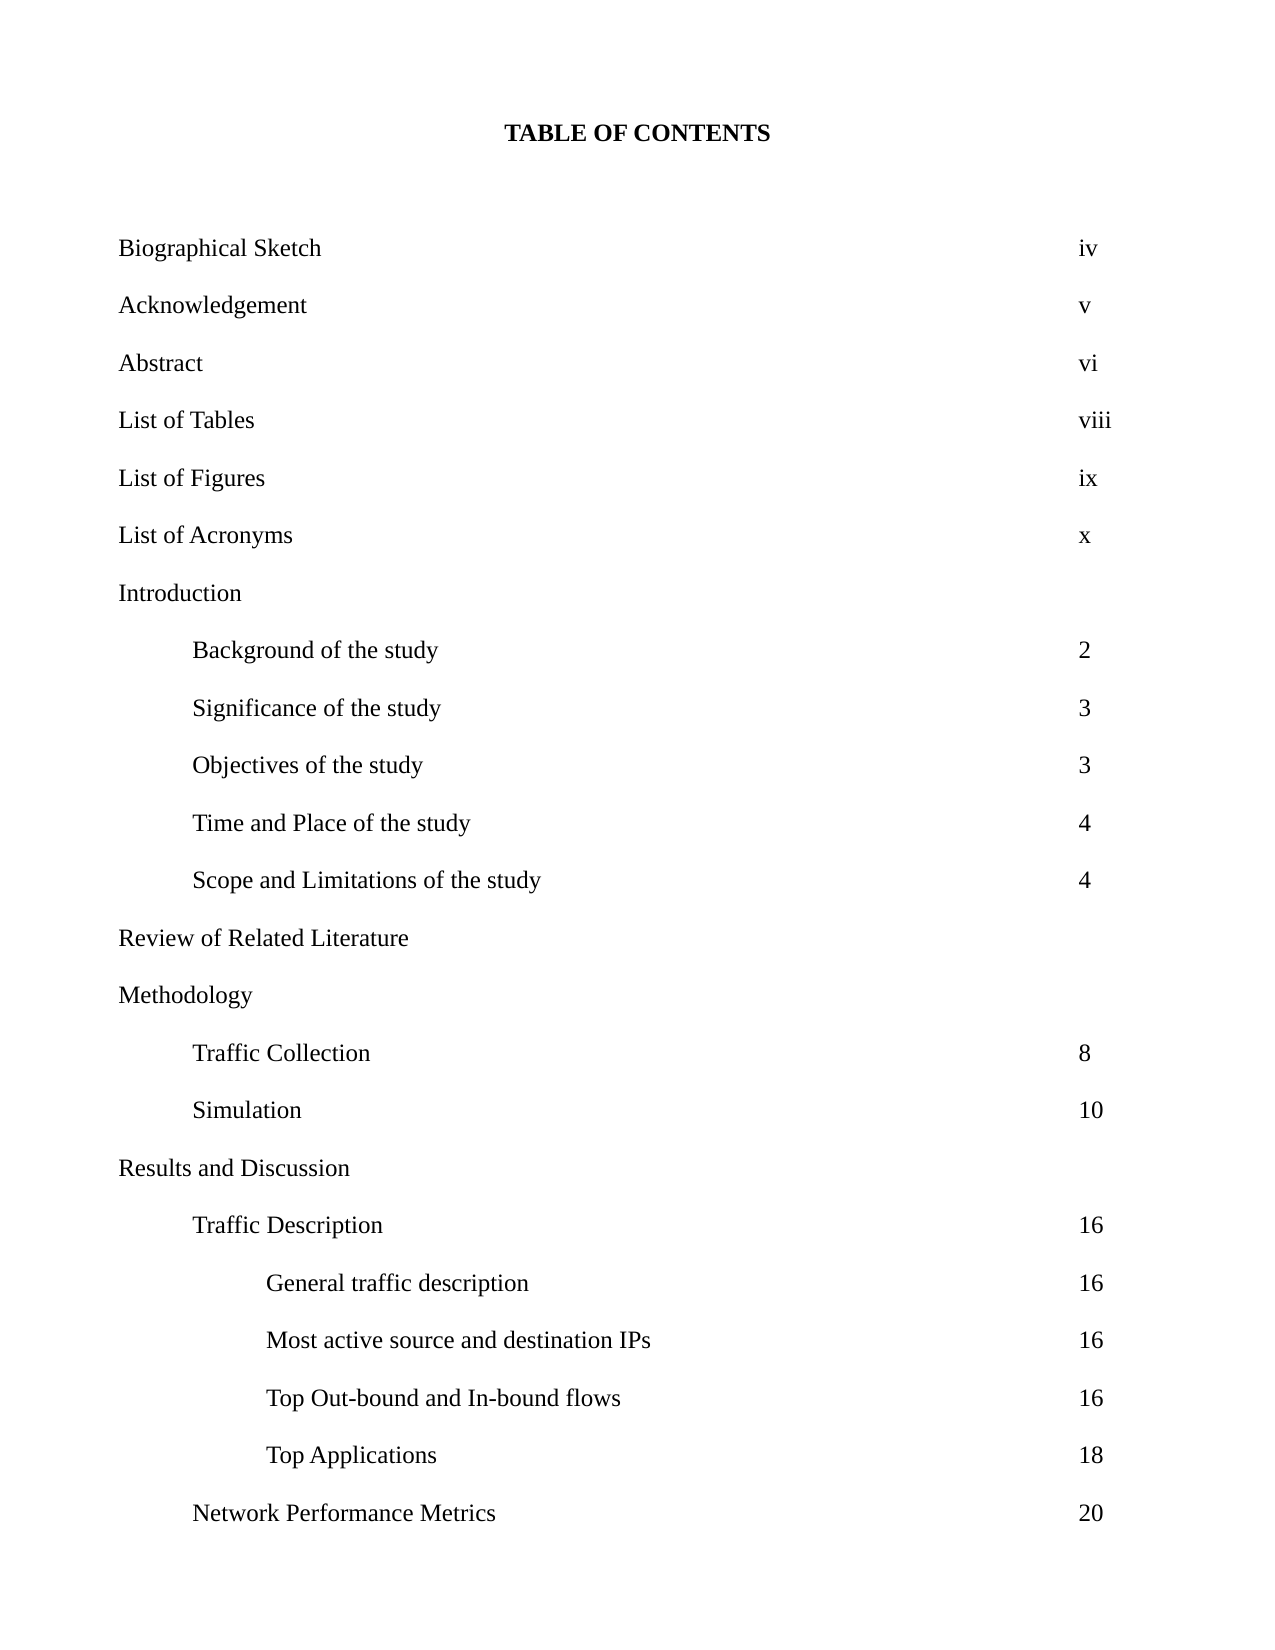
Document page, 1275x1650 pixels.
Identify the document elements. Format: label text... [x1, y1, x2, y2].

text Simulation 10 [118, 1096, 1157, 1124]
text Results and Discussion [118, 1153, 1157, 1182]
text Background of the study 2 [118, 636, 1157, 664]
text Introduction [118, 578, 1157, 607]
text Abstract vi [118, 348, 1157, 377]
text Review of Related Literature [118, 923, 1157, 952]
text List of Tables viii [118, 406, 1157, 434]
text Top Applications 18 [118, 1441, 1157, 1469]
text Significance of the study 3 [118, 693, 1157, 722]
text Traffic Collection 8 [118, 1038, 1157, 1067]
text Top Out-bound and In-bound flows 16 [118, 1383, 1157, 1412]
text Time and Place of the study 4 [118, 808, 1157, 837]
text TABLE OF CONTENTS [118, 118, 1157, 147]
text Network Performance Metrics 20 [118, 1498, 1157, 1527]
text List of Acronyms x [118, 521, 1157, 549]
text Scope and Limitations of the study 4 [118, 866, 1157, 894]
text General traffic description 16 [118, 1268, 1157, 1297]
text Objectives of the study 3 [118, 751, 1157, 779]
text Acknowledgement v [118, 291, 1157, 319]
text Most active source and destination IPs 16 [118, 1326, 1157, 1354]
text Biographical Sketch iv [118, 233, 1157, 262]
text Methodology [118, 981, 1157, 1009]
text Traffic Description 16 [118, 1211, 1157, 1239]
text List of Figures ix [118, 463, 1157, 492]
